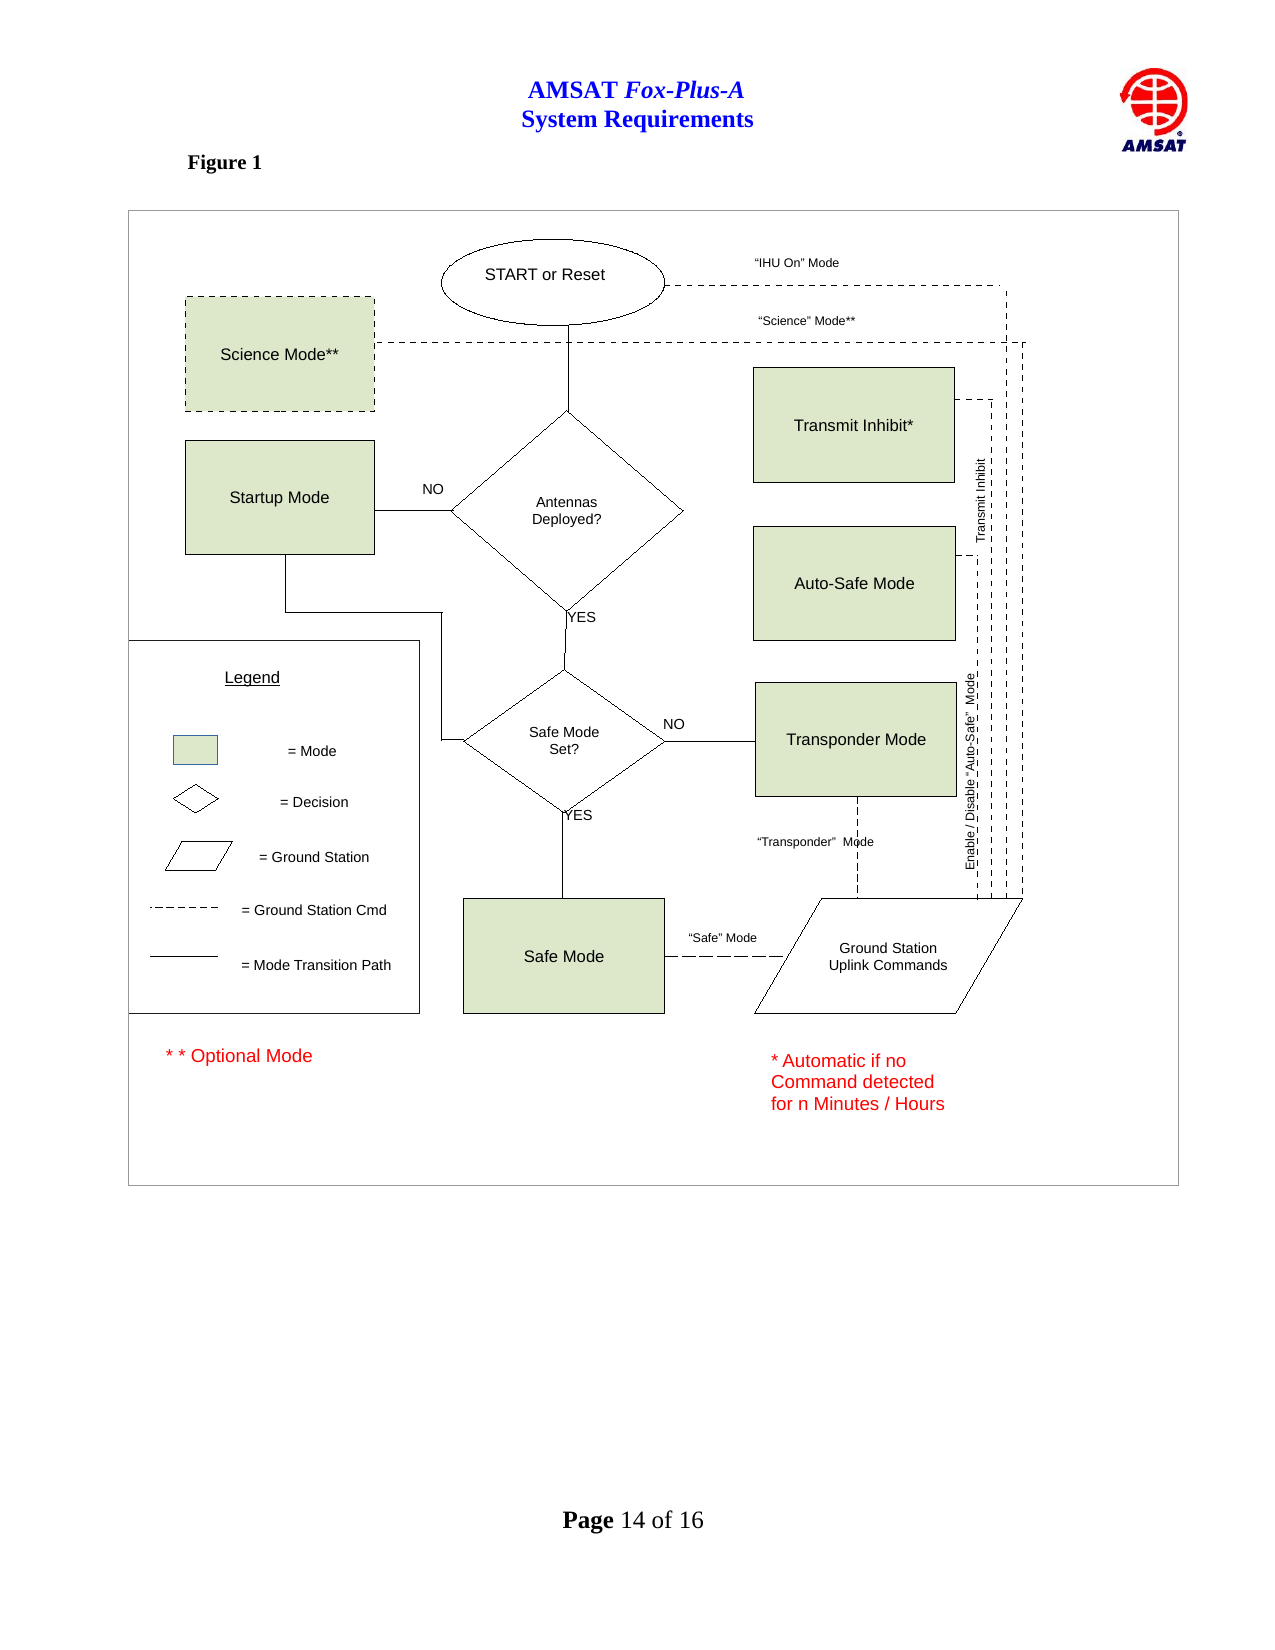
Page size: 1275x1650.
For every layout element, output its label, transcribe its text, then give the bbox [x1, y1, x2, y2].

text Figure 1 [187, 150, 1087, 174]
